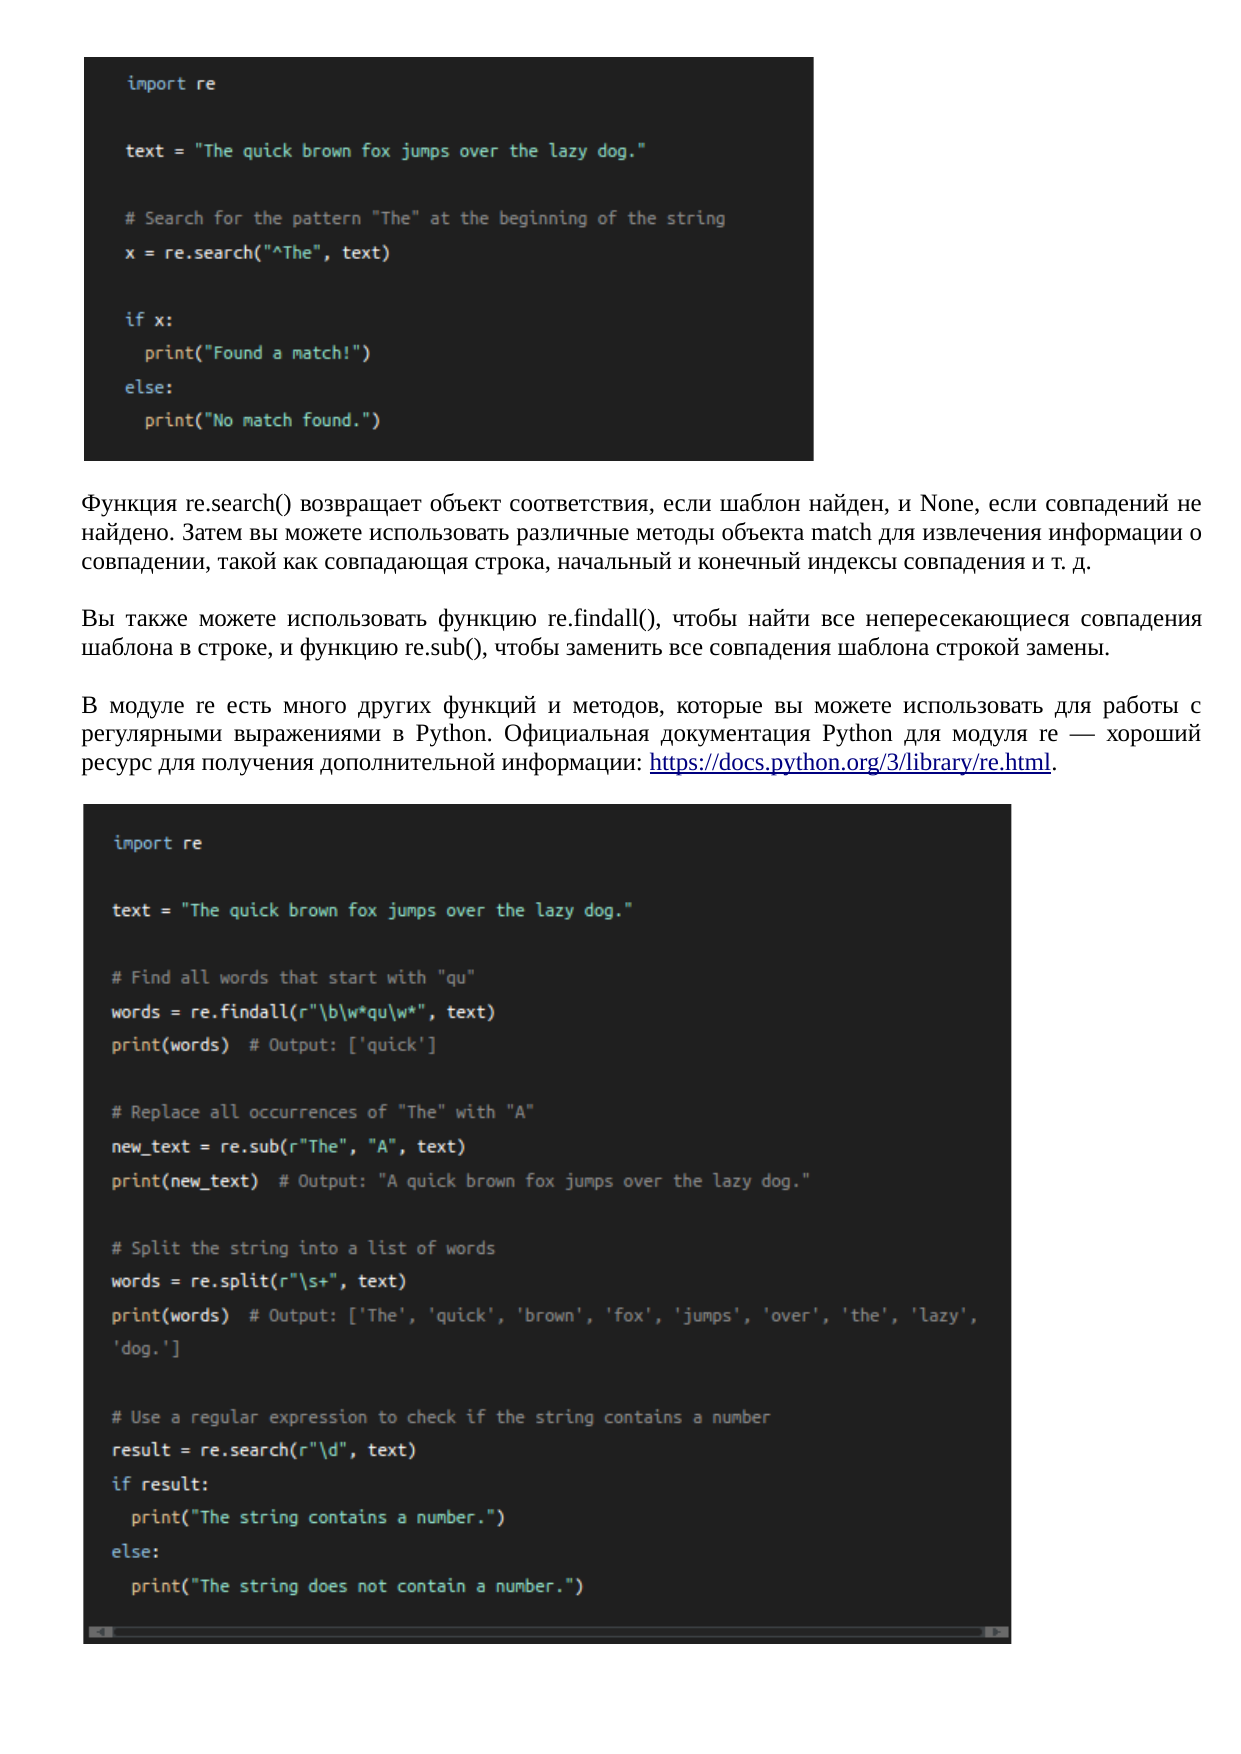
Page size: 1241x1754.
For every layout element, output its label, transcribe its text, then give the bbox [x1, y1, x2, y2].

picture [83, 804, 1012, 1644]
text В модуле re есть много других функций и методов, которые вы можете использовать для работы с регулярными выражениями в Python. Официальная документация Python для модуля re — хороший ресурс для получения дополнительной информации: https://docs.python.org/3/library/re.html. [81, 690, 1203, 776]
picture [84, 57, 814, 461]
text Вы также можете использовать функцию re.findall(), чтобы найти все непересекающиеся совпадения шаблона в строке, и функцию re.sub(), чтобы заменить все совпадения шаблона строкой замены. [81, 603, 1203, 661]
text Функция re.search() возвращает объект соответствия, если шаблон найден, и None, если совпадений не найдено. Затем вы можете использовать различные методы объекта match для извлечения информации о совпадении, такой как совпадающая строка, начальный и конечный индексы совпадения и т. д. [81, 488, 1203, 575]
